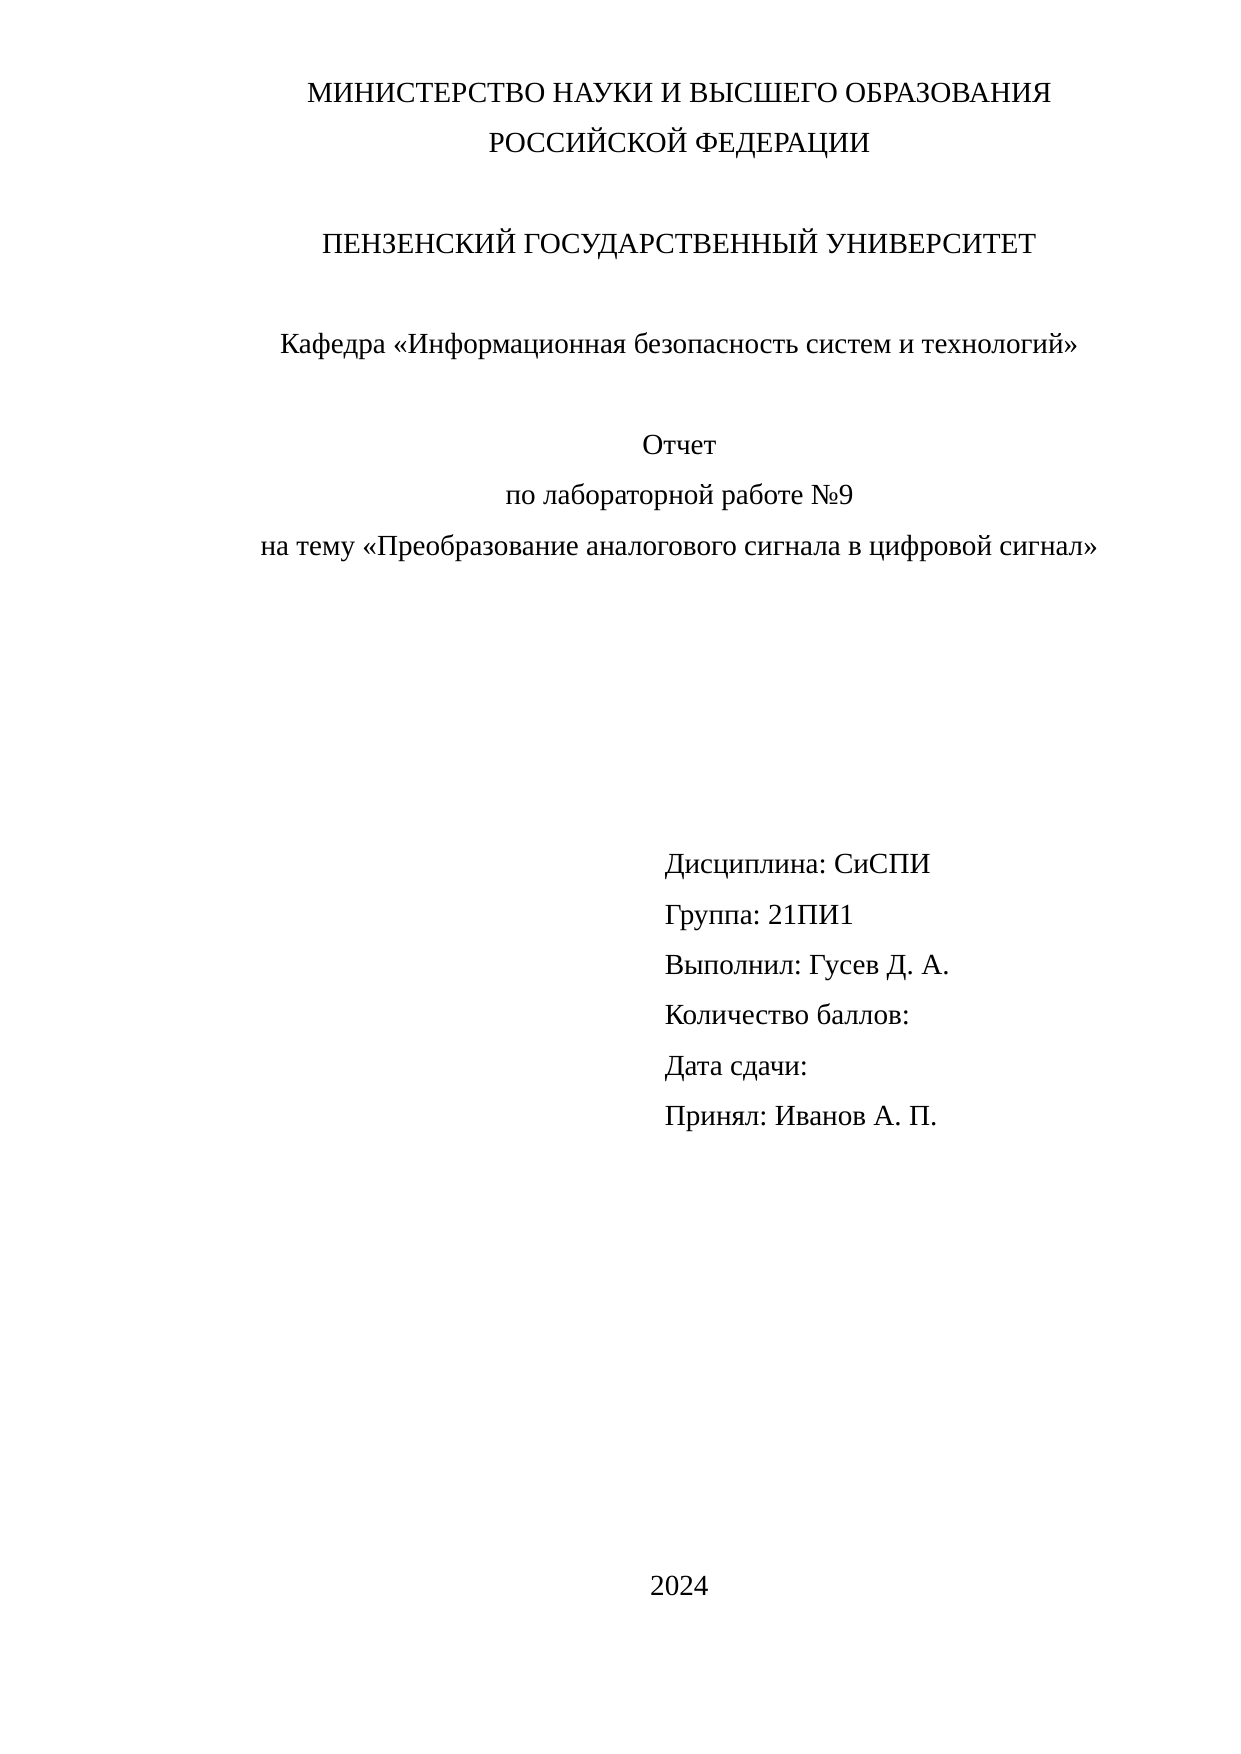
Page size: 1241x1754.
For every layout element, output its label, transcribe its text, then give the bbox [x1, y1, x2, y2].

text Выполнил: Гусев Д. А. [591, 947, 1181, 981]
text 2024 [177, 1568, 1181, 1601]
text ПЕНЗЕНСКИЙ ГОСУДАРСТВЕННЫЙ УНИВЕРСИТЕТ [177, 226, 1181, 259]
text РОССИЙСКОЙ ФЕДЕРАЦИИ [177, 125, 1181, 159]
text Принял: Иванов А. П. [591, 1098, 1181, 1132]
text Дата сдачи: [591, 1048, 1181, 1081]
text МИНИСТЕРСТВО НАУКИ И ВЫСШЕГО ОБРАЗОВАНИЯ [177, 75, 1181, 108]
text Кафедра «Информационная безопасность систем и технологий» [177, 327, 1181, 360]
text Группа: 21ПИ1 [591, 897, 1181, 930]
text Дисциплина: СиСПИ [591, 846, 1181, 880]
text Отчет [177, 427, 1181, 461]
text на тему «Преобразование аналогового сигнала в цифровой сигнал» [177, 528, 1181, 561]
text Количество баллов: [591, 997, 1181, 1031]
text по лабораторной работе №9 [177, 477, 1181, 511]
